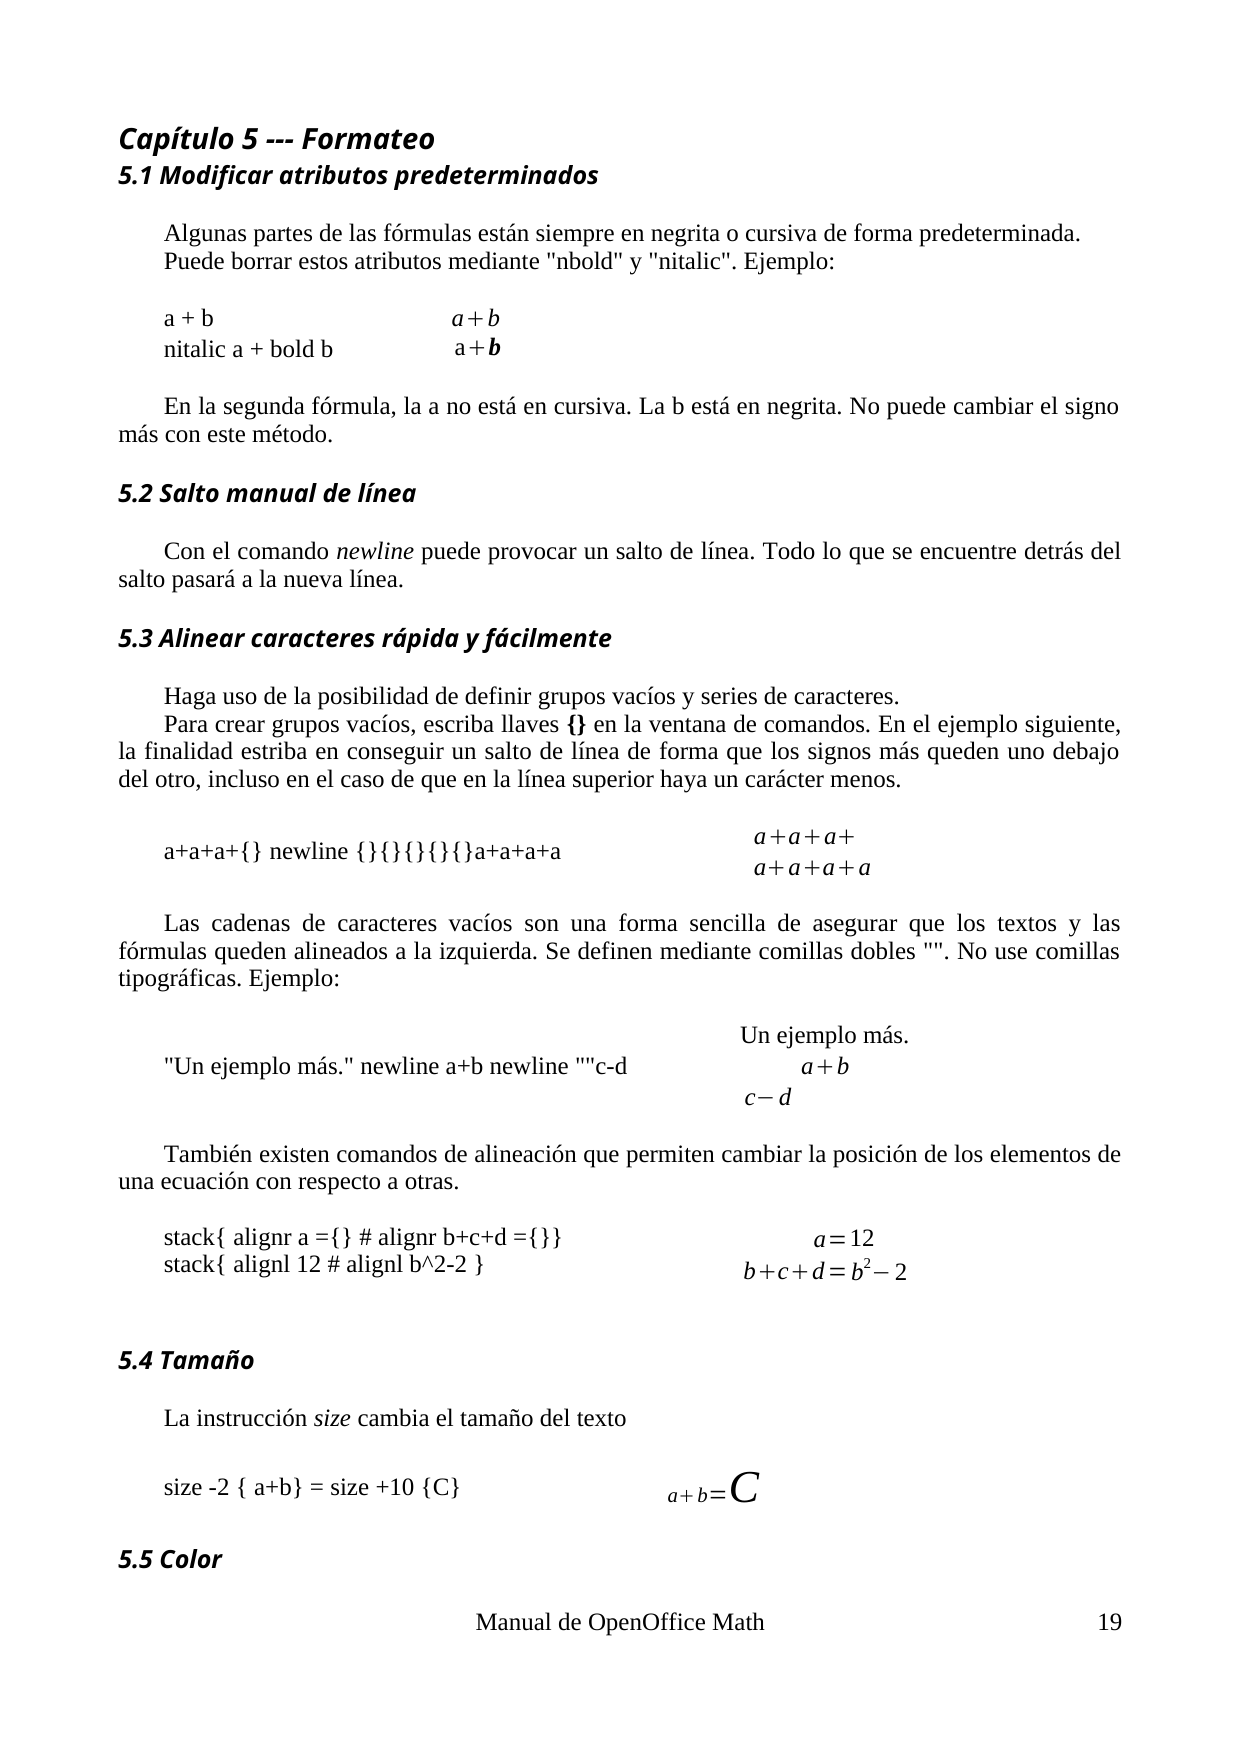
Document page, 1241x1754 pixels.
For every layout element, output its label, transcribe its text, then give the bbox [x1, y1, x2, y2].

text Haga uso de la posibilidad de definir grupos vacíos y series de caracteres. [118, 682, 1122, 710]
text stack{ alignl 12 # alignl b^2-2 } [118, 1251, 620, 1278]
text "Un ejemplo más." newline a+b newline ""c-d [118, 1020, 1122, 1112]
text Algunas partes de las fórmulas están siempre en negrita o cursiva de forma predeterminada. [118, 219, 1122, 247]
text Las cadenas de caracteres vacíos son una forma sencilla de asegurar que los textos y las fórmulas queden alineados a la izquierda. Se definen mediante comillas dobles "". No use comillas tipográficas. Ejemplo: [118, 909, 1122, 992]
text a + b [118, 303, 1122, 332]
text a+a+a+{} newline {}{}{}{}{}a+a+a+a [118, 821, 1122, 881]
text size -2 { a+b} = size +10 {C} [118, 1460, 1122, 1514]
text Con el comando newline puede provocar un salto de línea. Todo lo que se encuentre detrás del salto pasará a la nueva línea. [118, 537, 1122, 593]
text stack{ alignr a ={} # alignr b+c+d ={}} [118, 1223, 620, 1251]
text 5.3 Alinear caracteres rápida y fácilmente [118, 620, 1122, 654]
text En la segunda fórmula, la a no está en cursiva. La b está en negrita. No puede cambiar el signo más con este método. [118, 392, 1122, 448]
text La instrucción size cambia el tamaño del texto [118, 1404, 1122, 1432]
text 5.4 Tamaño [118, 1343, 1122, 1377]
text Puede borrar estos atributos mediante "nbold" y "nitalic". Ejemplo: [118, 247, 1122, 275]
text nitalic a + bold b [118, 332, 1122, 364]
text También existen comandos de alineación que permiten cambiar la posición de los elementos de una ecuación con respecto a otras. [118, 1140, 1122, 1195]
text 5.5 Color [118, 1542, 1122, 1576]
text Capítulo 5 --- Formateo [118, 118, 1122, 158]
text 5.1 Modificar atributos predeterminados [118, 158, 1122, 192]
text Para crear grupos vacíos, escriba llaves {} en la ventana de comandos. En el ejemplo siguiente, la finalidad estriba en conseguir un salto de línea de forma que los signos más queden uno debajo del otro, incluso en el caso de que en la línea superior haya un carácter menos. [118, 710, 1122, 793]
text 5.2 Salto manual de línea [118, 475, 1122, 509]
